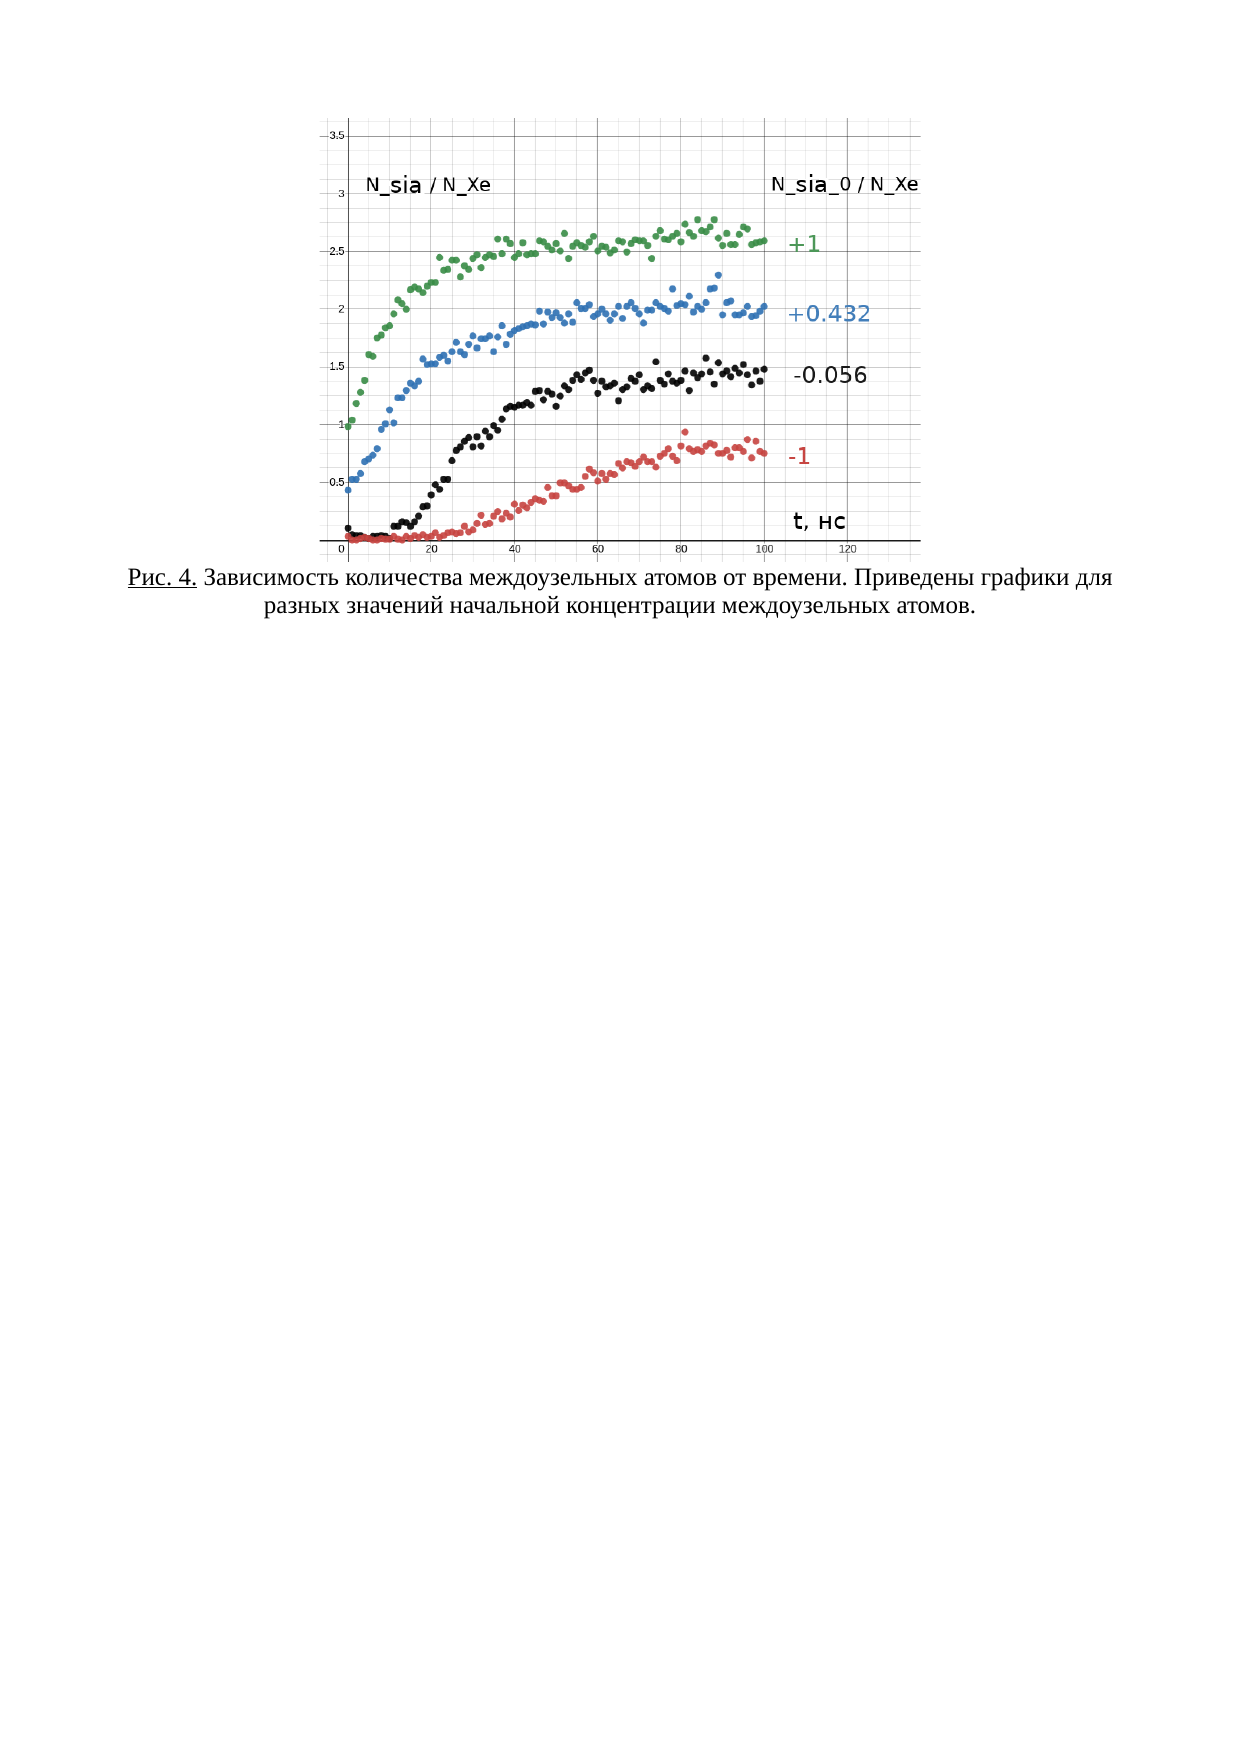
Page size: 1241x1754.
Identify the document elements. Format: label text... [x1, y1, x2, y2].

picture [319, 118, 921, 562]
text Рис. 4. Зависимость количества междоузельных атомов от времени. Приведены графики для разных значений начальной концентрации междоузельных атомов. [118, 118, 1122, 619]
